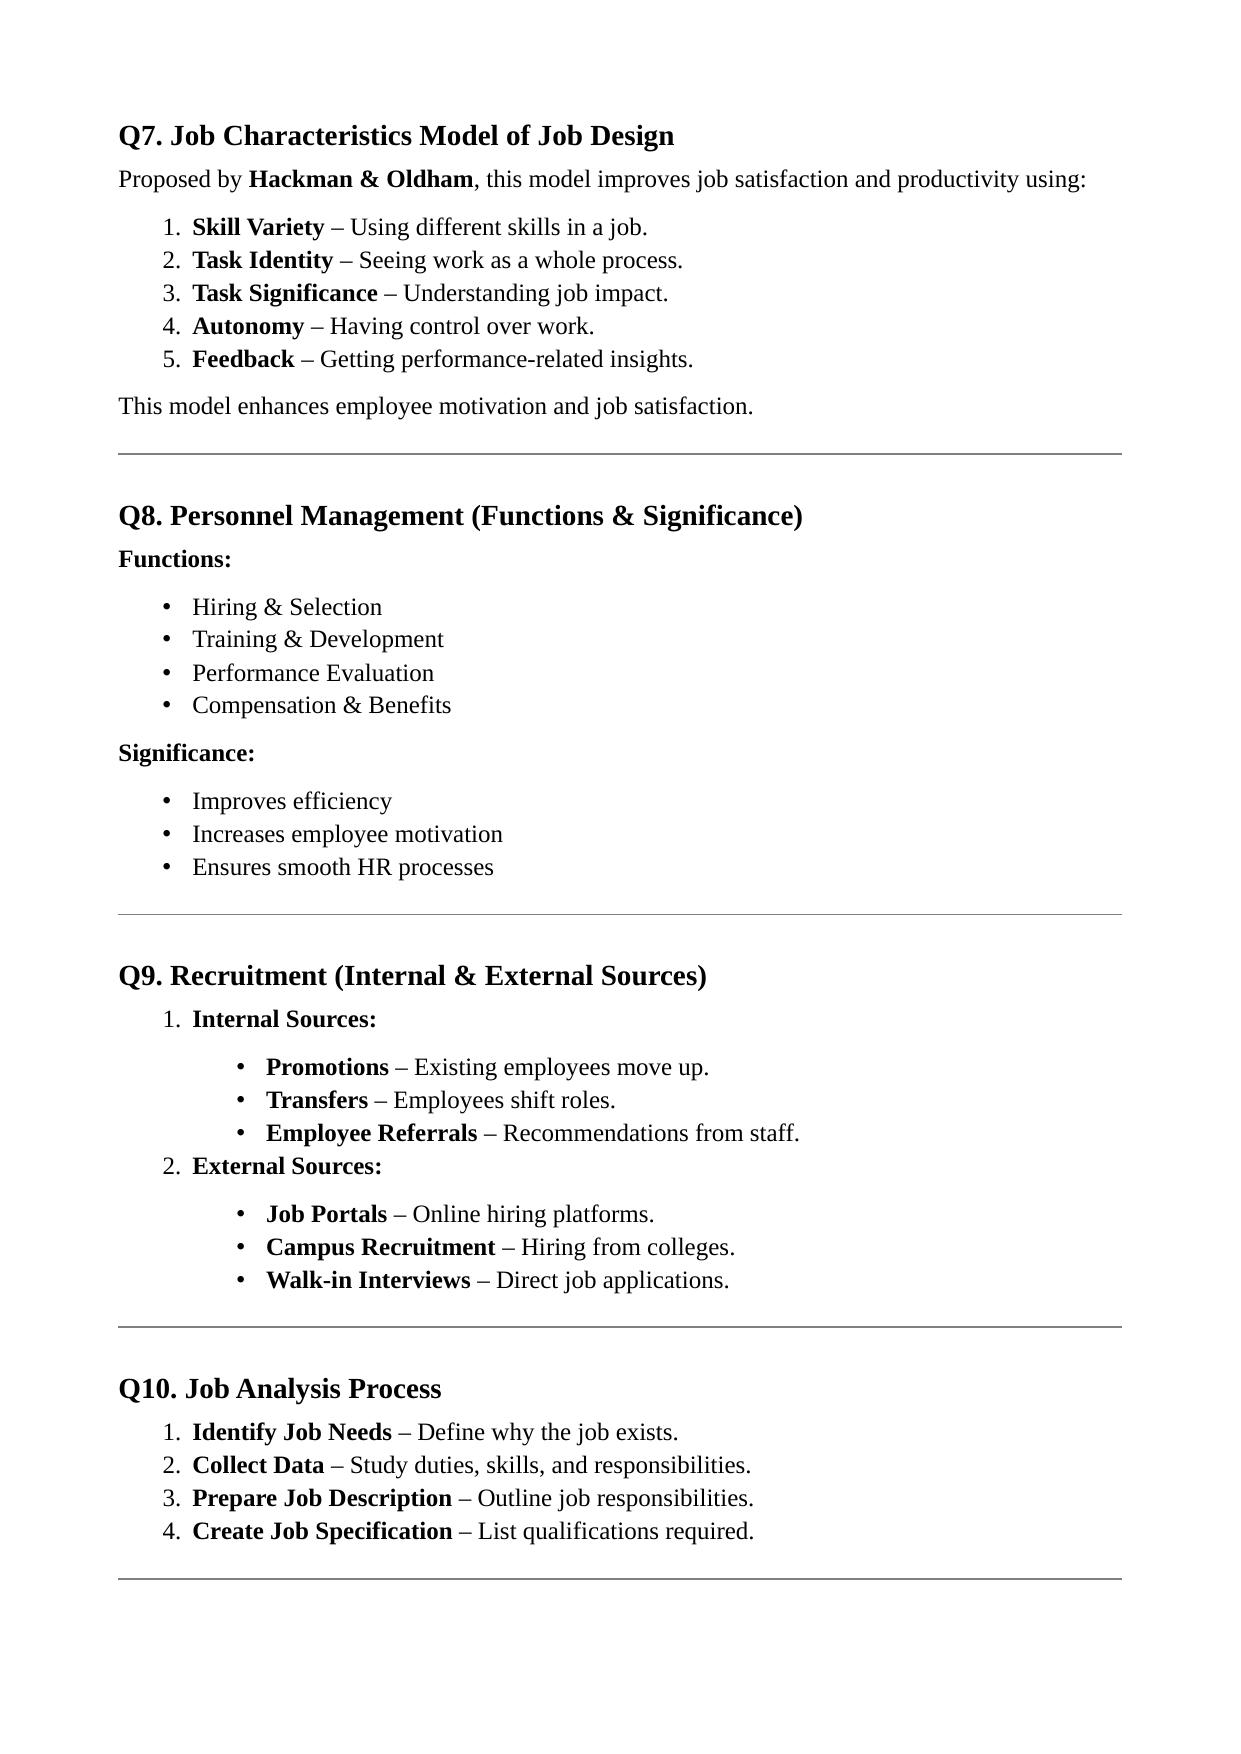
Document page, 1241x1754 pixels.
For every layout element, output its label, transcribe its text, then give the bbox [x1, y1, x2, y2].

list Identify Job Needs – Define why the job exists. [162, 1417, 1122, 1446]
list Transfers – Employees shift roles. [236, 1085, 1122, 1114]
list Increases employee motivation [162, 819, 1122, 848]
list Hiring & Selection [162, 592, 1122, 620]
list Prepare Job Description – Outline job responsibilities. [162, 1483, 1122, 1512]
list Improves efficiency [162, 786, 1122, 814]
list Autonomy – Having control over work. [162, 311, 1122, 339]
list Compensation & Benefits [162, 691, 1122, 719]
text This model enhances employee motivation and job satisfaction. [118, 391, 1122, 420]
subtitle Q10. Job Analysis Process [118, 1371, 1122, 1405]
list Campus Recruitment – Hiring from colleges. [236, 1232, 1122, 1260]
list Training & Development [162, 624, 1122, 653]
list Collect Data – Study duties, skills, and responsibilities. [162, 1450, 1122, 1479]
subtitle Q7. Job Characteristics Model of Job Design [118, 118, 1122, 152]
text Proposed by Hackman & Oldham, this model improves job satisfaction and productivity using: [118, 164, 1122, 193]
list Walk-in Interviews – Direct job applications. [236, 1265, 1122, 1293]
list Ensures smooth HR processes [162, 852, 1122, 881]
list Promotions – Existing employees move up. [236, 1052, 1122, 1081]
list External Sources: [162, 1151, 1122, 1180]
subtitle Q8. Personnel Management (Functions & Significance) [118, 498, 1122, 531]
list Internal Sources: [162, 1004, 1122, 1033]
list Performance Evaluation [162, 658, 1122, 686]
list Feedback – Getting performance-related insights. [162, 344, 1122, 373]
list Task Significance – Understanding job impact. [162, 278, 1122, 307]
text Significance: [118, 738, 1122, 767]
list Create Job Specification – List qualifications required. [162, 1516, 1122, 1545]
list Skill Variety – Using different skills in a job. [162, 212, 1122, 241]
list Job Portals – Online hiring platforms. [236, 1199, 1122, 1227]
list Employee Referrals – Recommendations from staff. [236, 1118, 1122, 1147]
list Task Identity – Seeing work as a whole process. [162, 245, 1122, 273]
subtitle Q9. Recruitment (Internal & External Sources) [118, 958, 1122, 992]
text Functions: [118, 544, 1122, 573]
